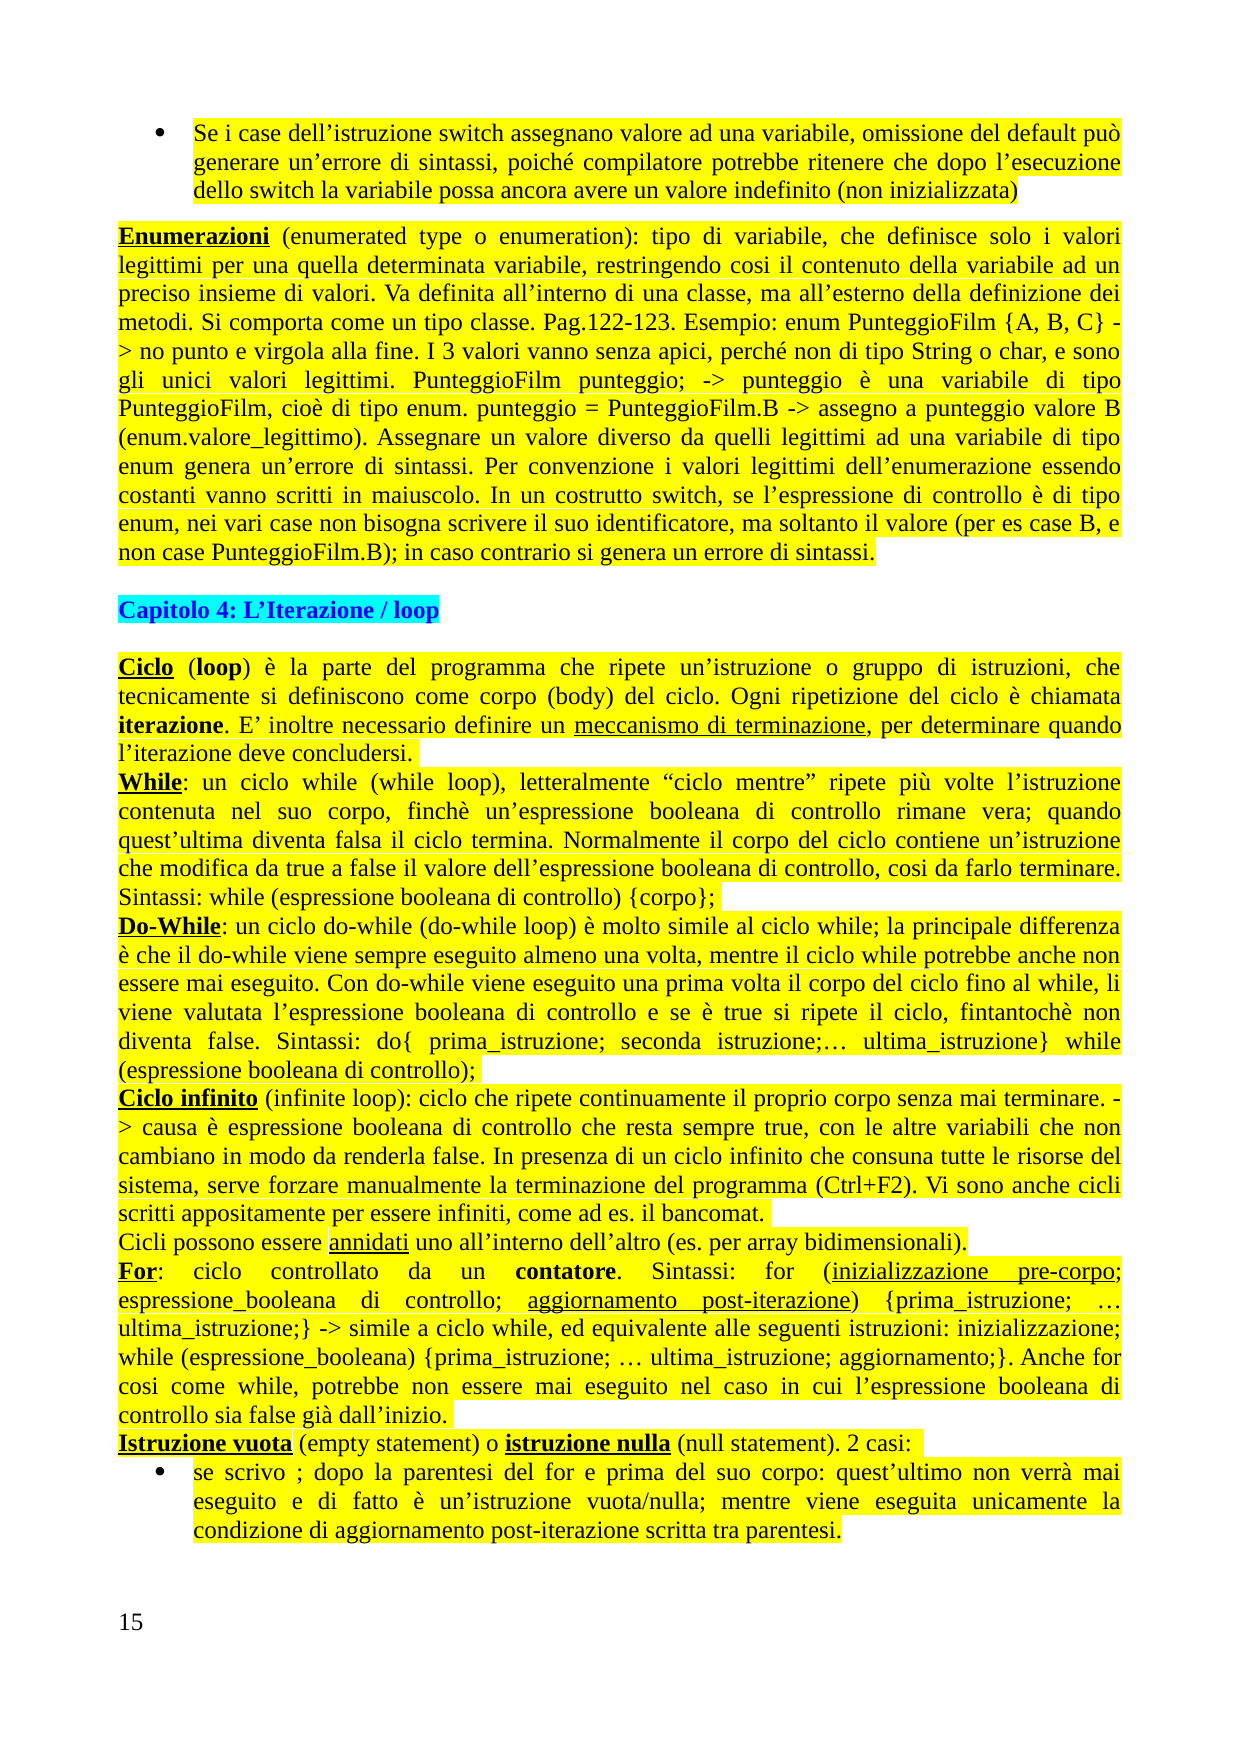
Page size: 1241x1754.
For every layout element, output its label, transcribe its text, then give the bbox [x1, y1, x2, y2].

text Capitolo 4: L’Iterazione / loop [118, 595, 1122, 623]
text Ciclo infinito (infinite loop): ciclo che ripete continuamente il proprio corpo senza mai terminare. -> causa è espressione booleana di controllo che resta sempre true, con le altre variabili che non cambiano in modo da renderla false. In presenza di un ciclo infinito che consuna tutte le risorse del sistema, serve forzare manualmente la terminazione del programma (Ctrl+F2). Vi sono anche cicli scritti appositamente per essere infiniti, come ad es. il bancomat. [118, 1083, 1122, 1227]
text Cicli possono essere annidati uno all’interno dell’altro (es. per array bidimensionali). [118, 1227, 1122, 1256]
text Ciclo (loop) è la parte del programma che ripete un’istruzione o gruppo di istruzioni, che tecnicamente si definiscono come corpo (body) del ciclo. Ogni ripetizione del ciclo è chiamata iterazione. E’ inoltre necessario definire un meccanismo di terminazione, per determinare quando l’iterazione deve concludersi. [118, 652, 1122, 767]
text For: ciclo controllato da un contatore. Sintassi: for (inizializzazione pre-corpo; espressione_booleana di controllo; aggiornamento post-iterazione) {prima_istruzione; … ultima_istruzione;} -> simile a ciclo while, ed equivalente alle seguenti istruzioni: inizializzazione; while (espressione_booleana) {prima_istruzione; … ultima_istruzione; aggiornamento;}. Anche for cosi come while, potrebbe non essere mai eseguito nel caso in cui l’espressione booleana di controllo sia false già dall’inizio. [118, 1256, 1122, 1428]
text While: un ciclo while (while loop), letteralmente “ciclo mentre” ripete più volte l’istruzione contenuta nel suo corpo, finchè un’espressione booleana di controllo rimane vera; quando quest’ultima diventa falsa il ciclo termina. Normalmente il corpo del ciclo contiene un’istruzione che modifica da true a false il valore dell’espressione booleana di controllo, cosi da farlo terminare. Sintassi: while (espressione booleana di controllo) {corpo}; [118, 767, 1122, 911]
list Se i case dell’istruzione switch assegnano valore ad una variabile, omissione del default può generare un’errore di sintassi, poiché compilatore potrebbe ritenere che dopo l’esecuzione dello switch la variabile possa ancora avere un valore indefinito (non inizializzata) [156, 118, 1122, 204]
text Enumerazioni (enumerated type o enumeration): tipo di variabile, che definisce solo i valori legittimi per una quella determinata variabile, restringendo cosi il contenuto della variabile ad un preciso insieme di valori. Va definita all’interno di una classe, ma all’esterno della definizione dei metodi. Si comporta come un tipo classe. Pag.122-123. Esempio: enum PunteggioFilm {A, B, C} -> no punto e virgola alla fine. I 3 valori vanno senza apici, perché non di tipo String o char, e sono gli unici valori legittimi. PunteggioFilm punteggio; -> punteggio è una variabile di tipo PunteggioFilm, cioè di tipo enum. punteggio = PunteggioFilm.B -> assegno a punteggio valore B (enum.valore_legittimo). Assegnare un valore diverso da quelli legittimi ad una variabile di tipo enum genera un’errore di sintassi. Per convenzione i valori legittimi dell’enumerazione essendo costanti vanno scritti in maiuscolo. In un costrutto switch, se l’espressione di controllo è di tipo enum, nei vari case non bisogna scrivere il suo identificatore, ma soltanto il valore (per es case B, e non case PunteggioFilm.B); in caso contrario si genera un errore di sintassi. [118, 221, 1122, 566]
list se scrivo ; dopo la parentesi del for e prima del suo corpo: quest’ultimo non verrà mai eseguito e di fatto è un’istruzione vuota/nulla; mentre viene eseguita unicamente la condizione di aggiornamento post-iterazione scritta tra parentesi. [156, 1457, 1122, 1543]
text Do-While: un ciclo do-while (do-while loop) è molto simile al ciclo while; la principale differenza è che il do-while viene sempre eseguito almeno una volta, mentre il ciclo while potrebbe anche non essere mai eseguito. Con do-while viene eseguito una prima volta il corpo del ciclo fino al while, li viene valutata l’espressione booleana di controllo e se è true si ripete il ciclo, fintantochè non diventa false. Sintassi: do{ prima_istruzione; seconda istruzione;… ultima_istruzione} while (espressione booleana di controllo); [118, 911, 1122, 1083]
text Istruzione vuota (empty statement) o istruzione nulla (null statement). 2 casi: [118, 1428, 1122, 1457]
